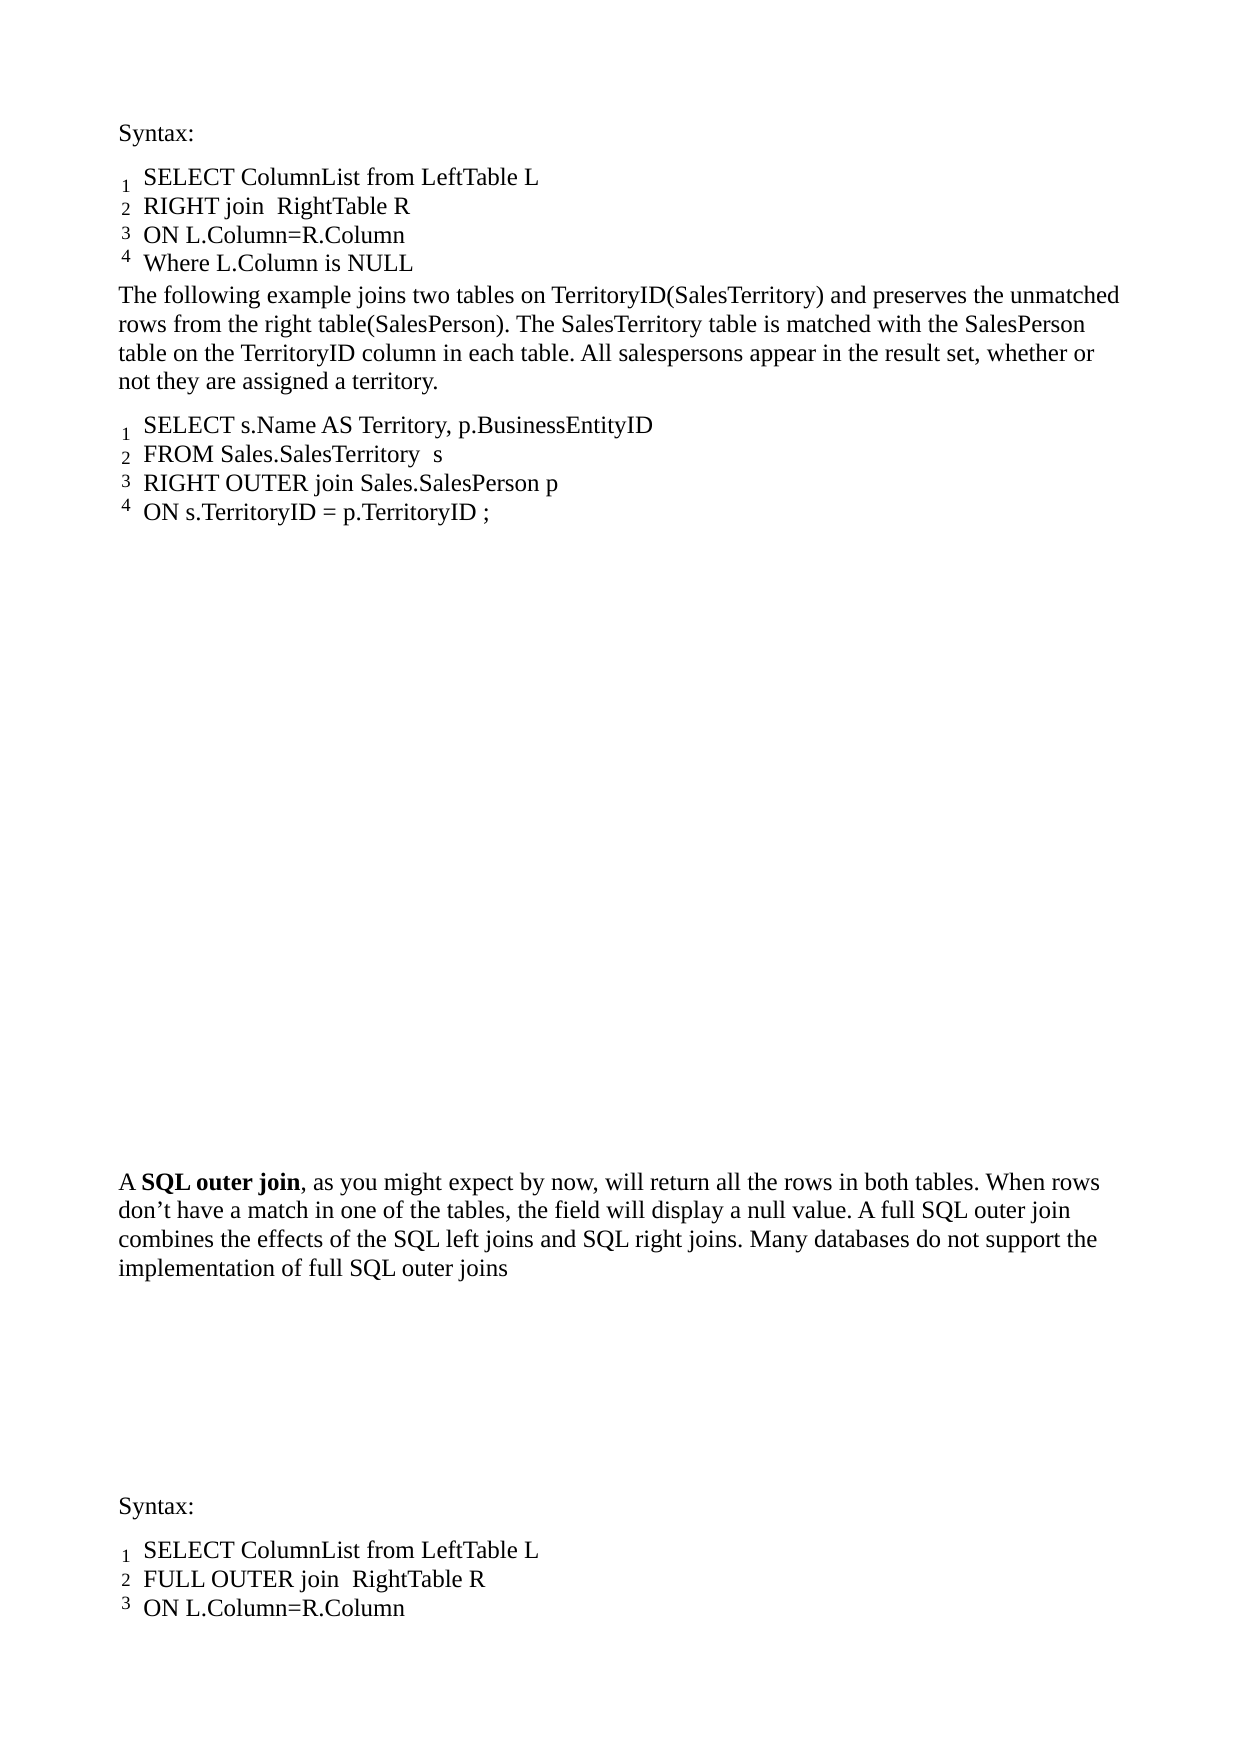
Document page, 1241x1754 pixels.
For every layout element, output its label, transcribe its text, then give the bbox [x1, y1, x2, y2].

text A SQL outer join, as you might expect by now, will return all the rows in both tables. When rows don’t have a match in one of the tables, the field will display a null value. A full SQL outer join combines the effects of the SQL left joins and SQL right joins. Many databases do not support the implementation of full SQL outer joins [118, 1167, 1122, 1282]
table_header SELECT ColumnList from LeftTable L FULL OUTER join RightTable R ON L.Column=R.Column [140, 1532, 547, 1624]
text Syntax: [118, 118, 1122, 147]
text The following example joins two tables on TerritoryID(SalesTerritory) and preserves the unmatched rows from the right table(SalesPerson). The SalesTerritory table is matched with the SalesPerson table on the TerritoryID column in each table. All salespersons appear in the result set, whether or not they are assigned a territory. [118, 280, 1122, 395]
table_header SELECT ColumnList from LeftTable L RIGHT join RightTable R ON L.Column=R.Column Where L.Column is NULL [140, 159, 547, 280]
table_header 1 2 3 4 [118, 408, 140, 528]
table_header 1 2 3 4 [118, 159, 140, 280]
table_header SELECT s.Name AS Territory, p.BusinessEntityID FROM Sales.SalesTerritory s RIGHT OUTER join Sales.SalesPerson p ON s.TerritoryID = p.TerritoryID ; [140, 408, 675, 528]
table_header 1 2 3 [118, 1532, 140, 1624]
text Syntax: [118, 1491, 1122, 1520]
